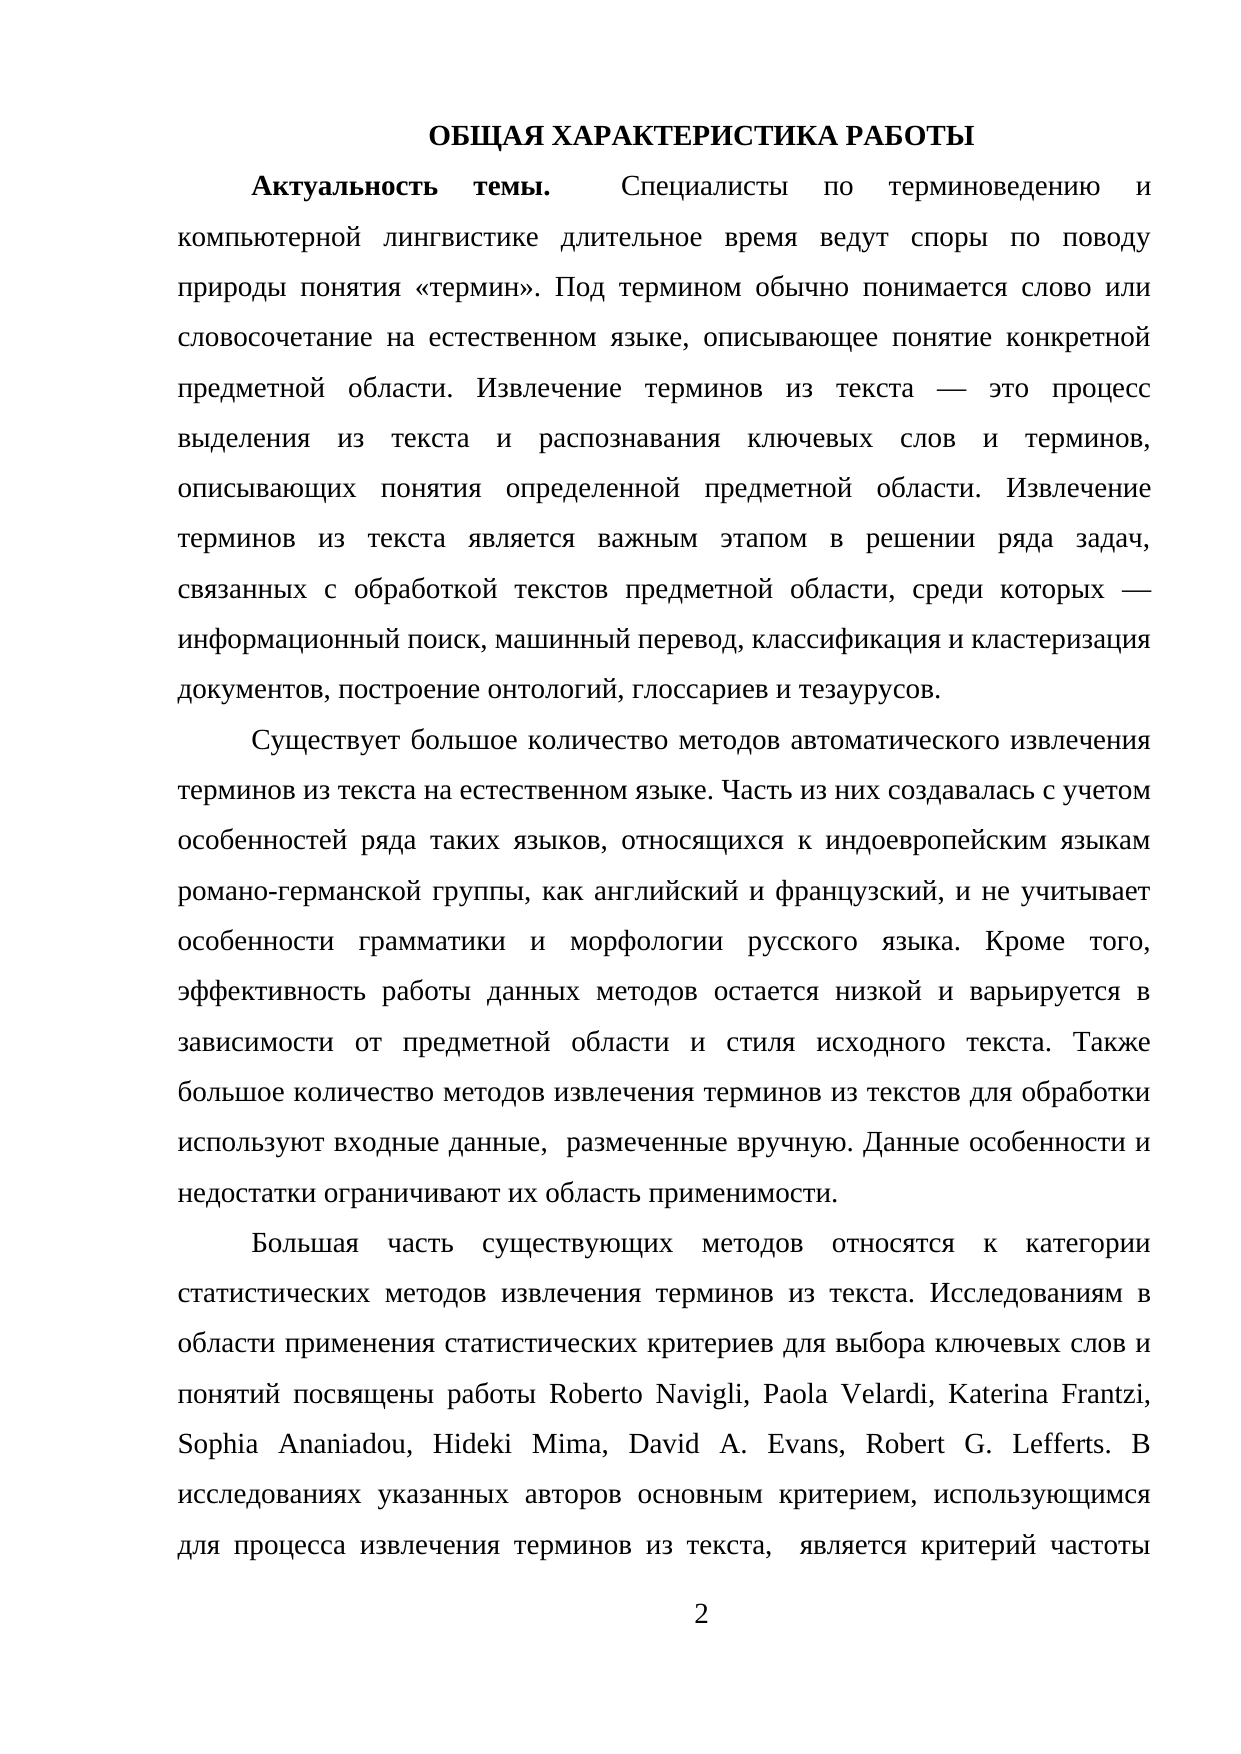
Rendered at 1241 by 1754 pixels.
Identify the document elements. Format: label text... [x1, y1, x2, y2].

text Существует большое количество методов автоматического извлечения терминов из текста на естественном языке. Часть из них создавалась с учетом особенностей ряда таких языков, относящихся к индоевропейским языкам романо-германской группы, как английский и французский, и не учитывает особенности грамматики и морфологии русского языка. Кроме того, эффективность работы данных методов остается низкой и варьируется в зависимости от предметной области и стиля исходного текста. Также большое количество методов извлечения терминов из текстов для обработки используют входные данные, размеченные вручную. Данные особенности и недостатки ограничивают их область применимости. [177, 722, 1152, 1208]
text Большая часть существующих методов относятся к категории статистических методов извлечения терминов из текста. Исследованиям в области применения статистических критериев для выбора ключевых слов и понятий посвящены работы Roberto Navigli, Paola Velardi, Katerina Frantzi, Sophia Ananiadou, Hideki Mima, David A. Evans, Robert G. Lefferts. В исследованиях указанных авторов основным критерием, использующимся для процесса извлечения терминов из текста, является критерий частоты [177, 1225, 1152, 1560]
text Актуальность темы. Специалисты по терминоведению и компьютерной лингвистике длительное время ведут споры по поводу природы понятия «термин». Под термином обычно понимается слово или словосочетание на естественном языке, описывающее понятие конкретной предметной области. Извлечение терминов из текста — это процесс выделения из текста и распознавания ключевых слов и терминов, описывающих понятия определенной предметной области. Извлечение терминов из текста является важным этапом в решении ряда задач, связанных с обработкой текстов предметной области, среди которых — информационный поиск, машинный перевод, классификация и кластеризация документов, построение онтологий, глоссариев и тезаурусов. [177, 168, 1152, 705]
subtitle ОБЩАЯ ХАРАКТЕРИСТИКА РАБОТЫ [177, 118, 1152, 152]
